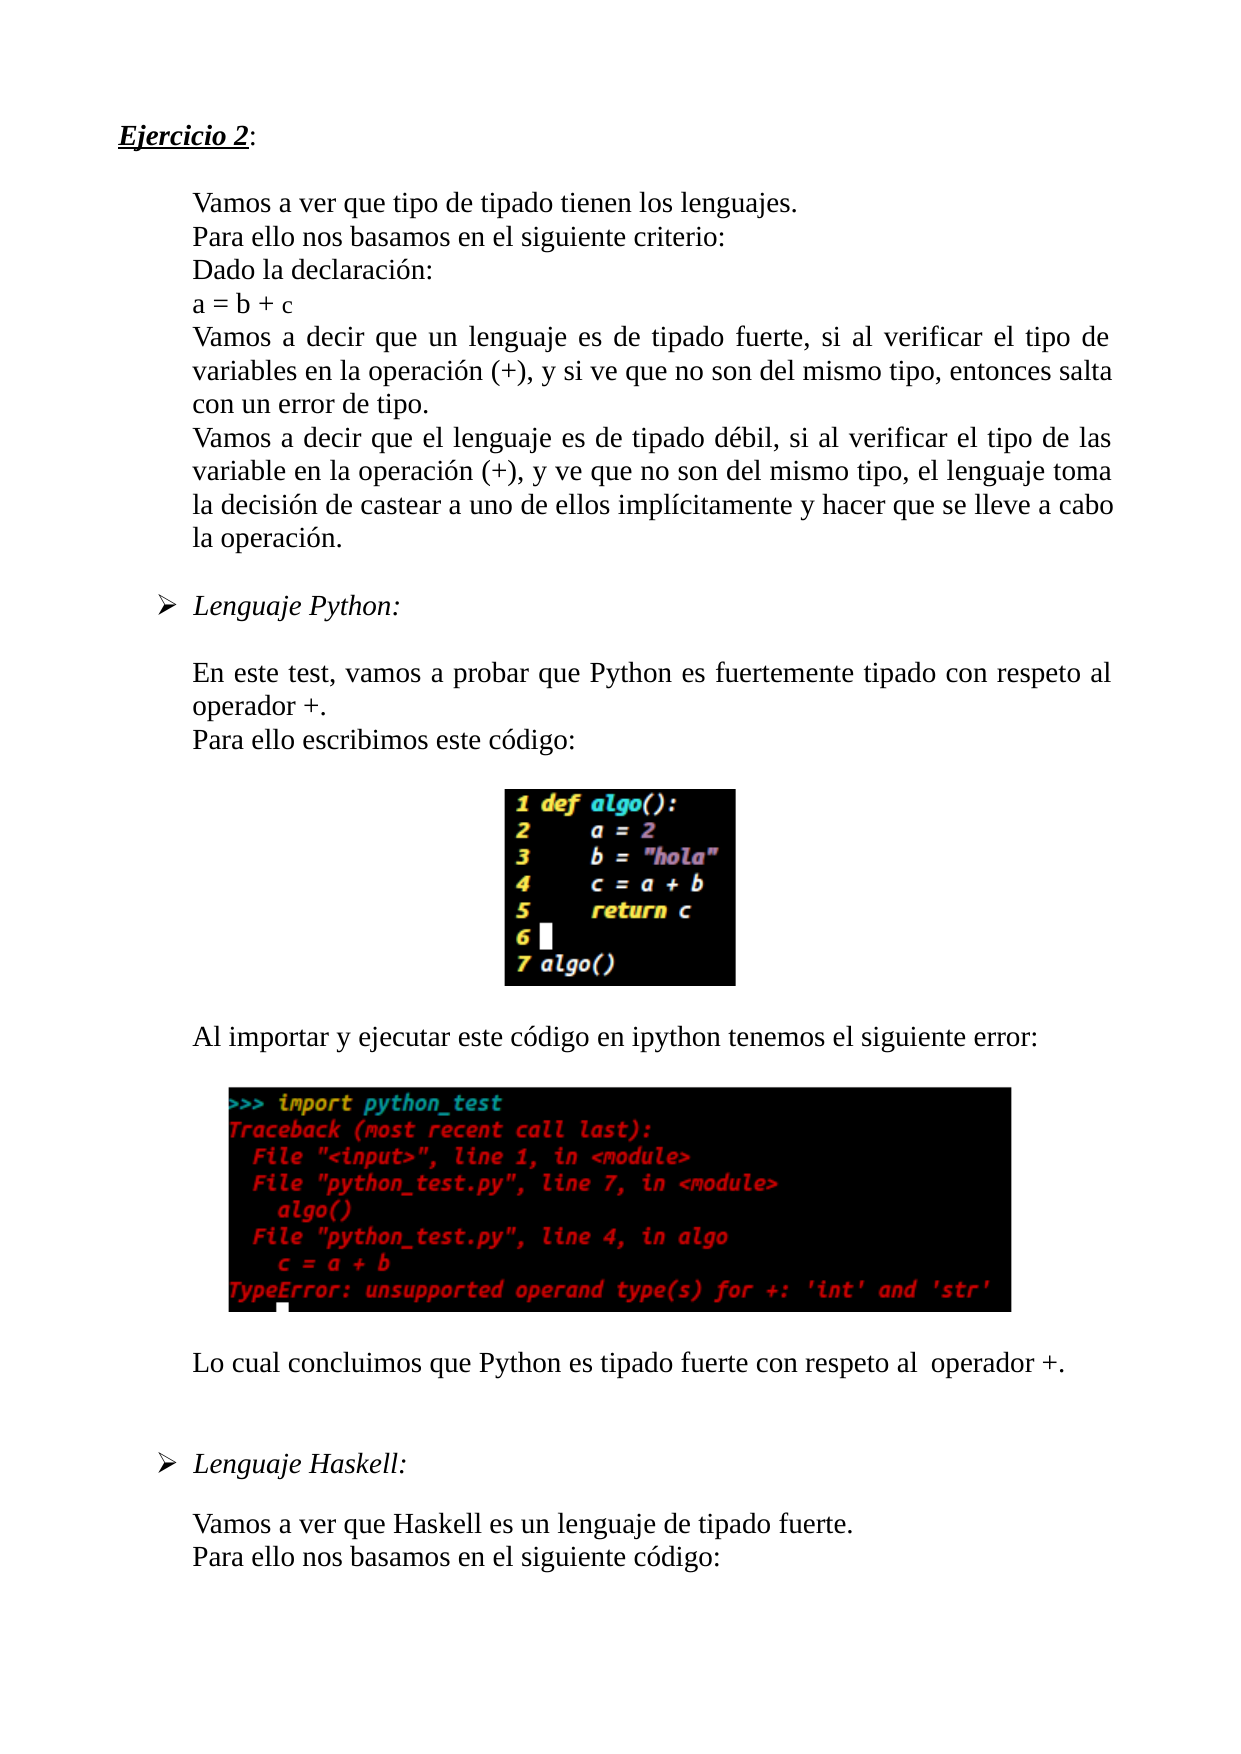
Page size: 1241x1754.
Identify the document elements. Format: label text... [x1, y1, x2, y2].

text Para ello nos basamos en el siguiente criterio: [118, 219, 1122, 252]
list Lenguaje Haskell: [156, 1446, 1122, 1480]
picture [504, 789, 736, 986]
list Lenguaje Python: [156, 588, 1122, 621]
text a = b + c [118, 286, 1122, 319]
text Ejercicio 2: [118, 118, 1122, 152]
text Dado la declaración: [118, 252, 1122, 286]
text Para ello escribimos este código: [118, 722, 1122, 756]
picture [228, 1086, 1012, 1312]
text Lo cual concluimos que Python es tipado fuerte con respeto al operador +. [118, 1345, 1122, 1379]
text Vamos a decir que un lenguaje es de tipado fuerte, si al verificar el tipo de variables en la operación (+), y si ve que no son del mismo tipo, entonces salta con un error de tipo. [118, 319, 1122, 420]
text Para ello nos basamos en el siguiente código: [118, 1539, 1122, 1573]
text Al importar y ejecutar este código en ipython tenemos el siguiente error: [118, 1019, 1122, 1053]
text Vamos a decir que el lenguaje es de tipado débil, si al verificar el tipo de las variable en la operación (+), y ve que no son del mismo tipo, el lenguaje toma la decisión de castear a uno de ellos implícitamente y hacer que se lleve a cabo la operación. [118, 420, 1122, 554]
text Vamos a ver que Haskell es un lenguaje de tipado fuerte. [118, 1506, 1122, 1539]
text En este test, vamos a probar que Python es fuertemente tipado con respeto al operador +. [118, 655, 1122, 722]
text Vamos a ver que tipo de tipado tienen los lenguajes. [118, 185, 1122, 219]
